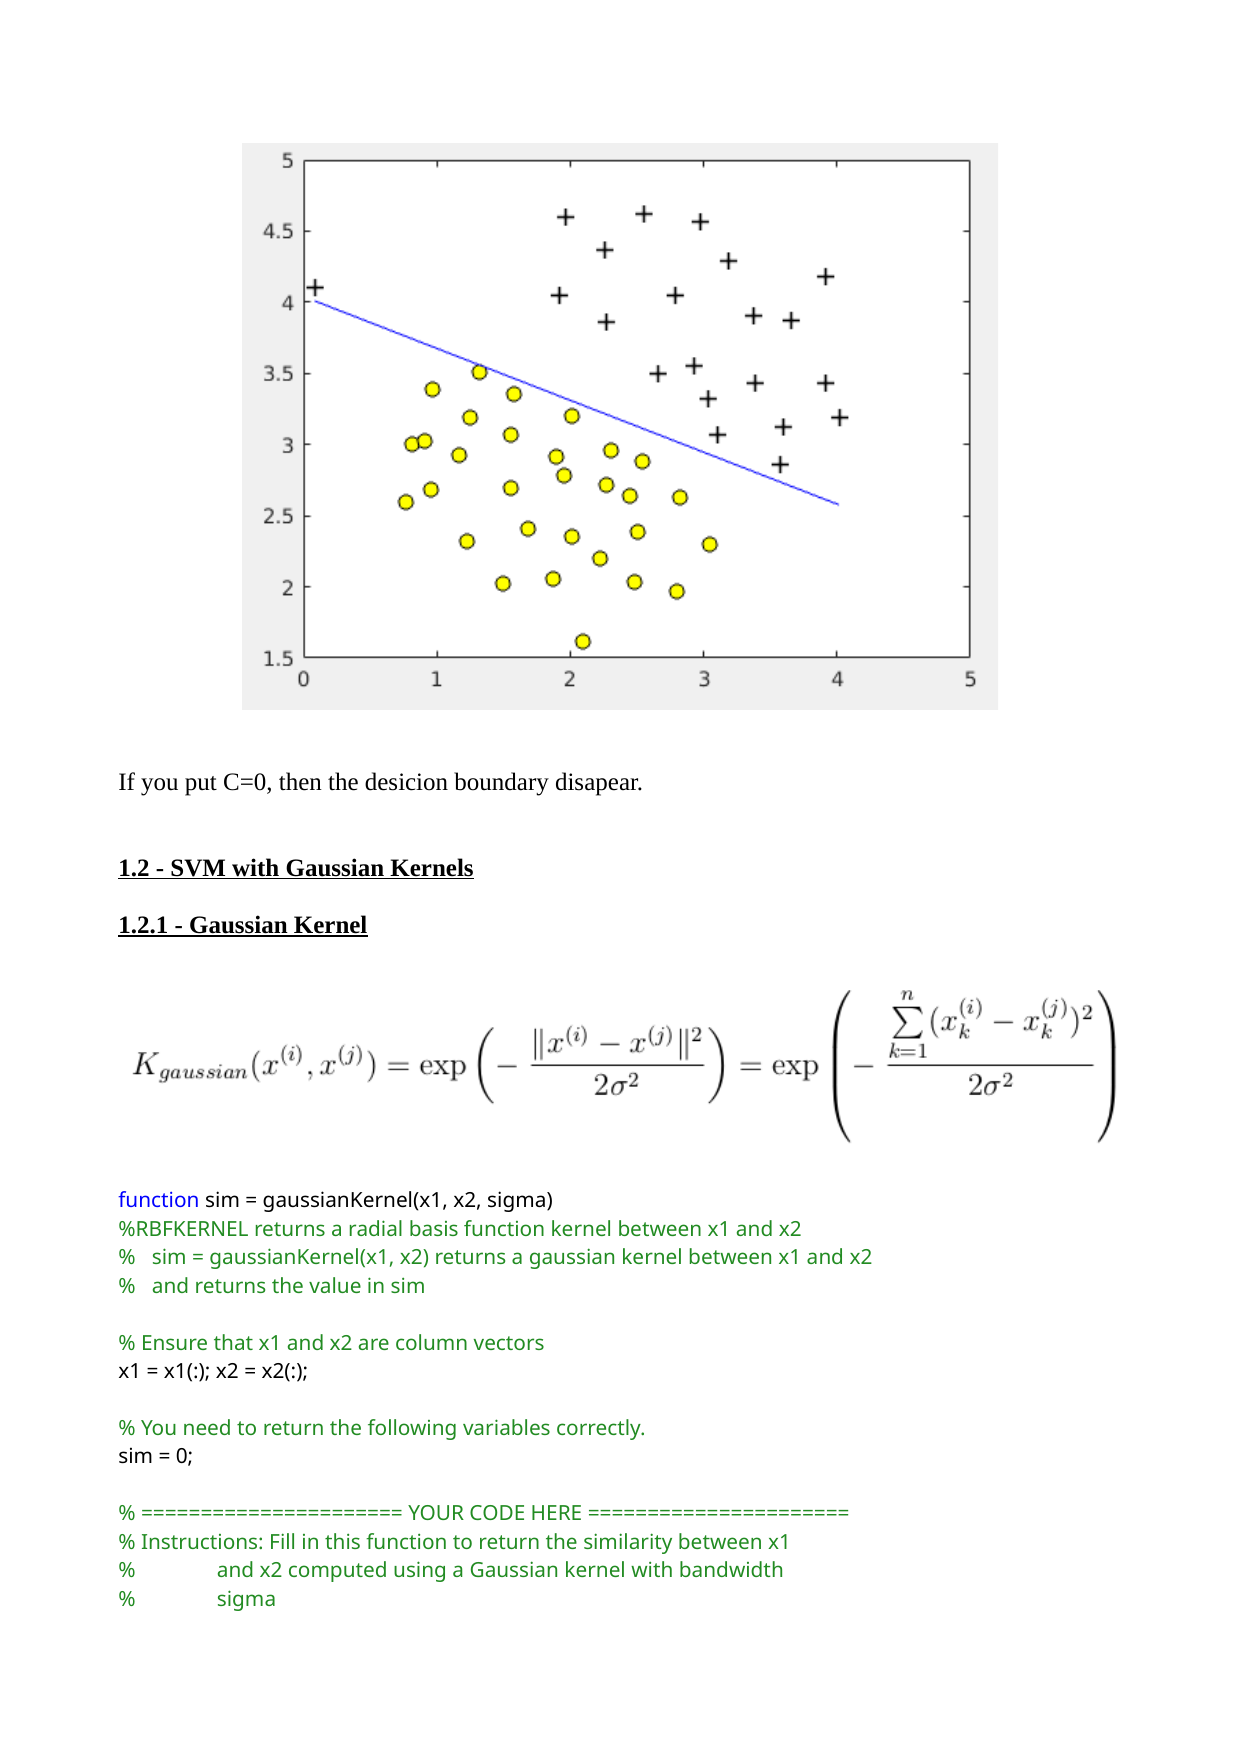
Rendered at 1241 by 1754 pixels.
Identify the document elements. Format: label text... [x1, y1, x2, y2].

text % Ensure that x1 and x2 are column vectors [118, 1328, 1122, 1356]
text sim = 0; [118, 1442, 1122, 1470]
text % and x2 computed using a Gaussian kernel with bandwidth [118, 1555, 1122, 1584]
picture [242, 143, 999, 710]
text % and returns the value in sim [118, 1271, 1122, 1299]
text 1.2.1 - Gaussian Kernel [118, 910, 1122, 939]
text %RBFKERNEL returns a radial basis function kernel between x1 and x2 [118, 1214, 1122, 1242]
text 1.2 - SVM with Gaussian Kernels [118, 853, 1122, 882]
text % sim = gaussianKernel(x1, x2) returns a gaussian kernel between x1 and x2 [118, 1242, 1122, 1271]
text x1 = x1(:); x2 = x2(:); [118, 1356, 1122, 1385]
text % sigma [118, 1584, 1122, 1612]
text % ====================== YOUR CODE HERE ====================== [118, 1498, 1122, 1527]
text % Instructions: Fill in this function to return the similarity between x1 [118, 1527, 1122, 1555]
text If you put C=0, then the desicion boundary disapear. [118, 767, 1122, 795]
text function sim = gaussianKernel(x1, x2, sigma) [118, 1186, 1122, 1214]
picture [118, 967, 1123, 1157]
text % You need to return the following variables correctly. [118, 1413, 1122, 1442]
